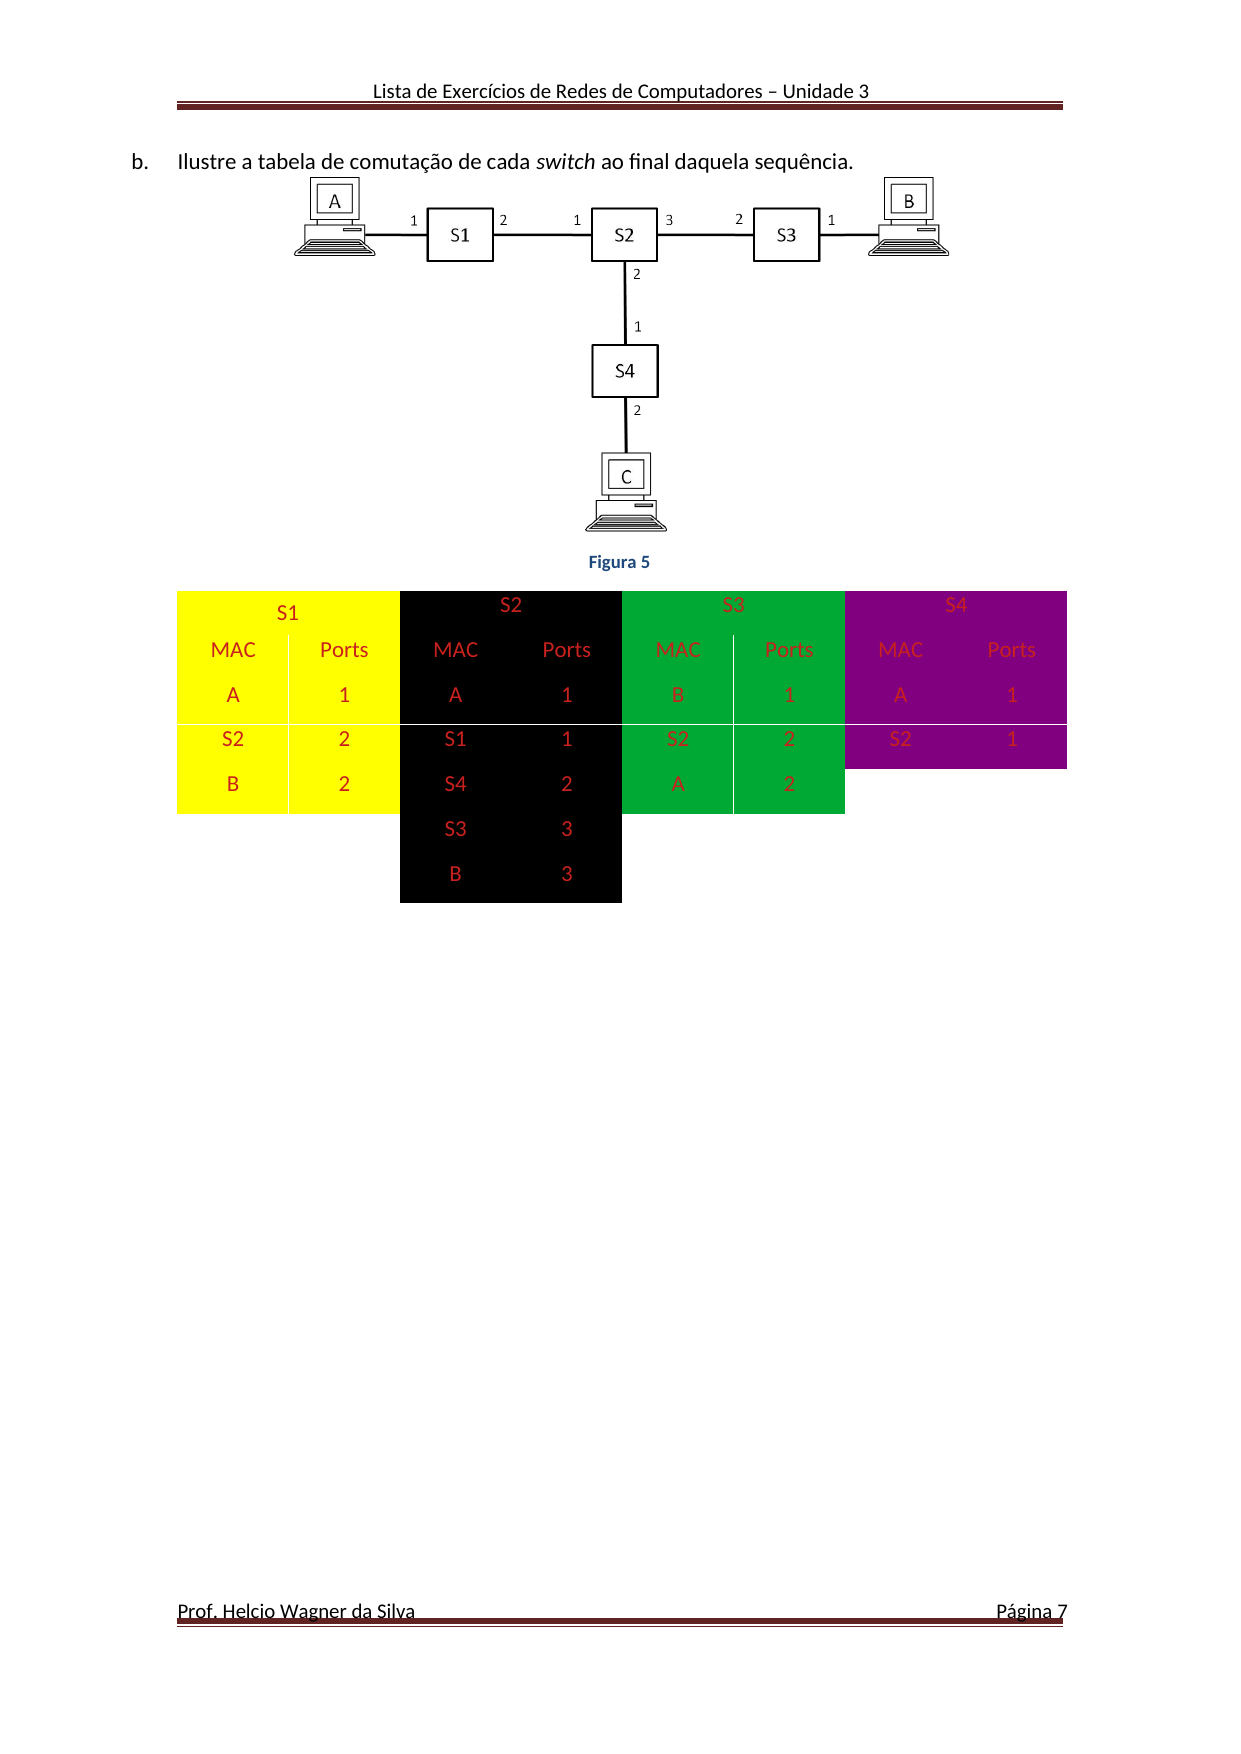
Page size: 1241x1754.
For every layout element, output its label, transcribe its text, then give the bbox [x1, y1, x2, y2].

table_header S4 [845, 591, 1067, 635]
table_cell S3 [400, 814, 511, 859]
table_cell [734, 859, 845, 903]
table_cell [956, 859, 1067, 903]
table_cell [622, 814, 733, 859]
table_header S2 [400, 591, 622, 635]
table_cell A [177, 680, 288, 724]
table_cell 1 [511, 680, 622, 724]
table_header S1 [177, 591, 400, 635]
table_cell A [400, 680, 511, 724]
table_cell S2 [845, 725, 956, 769]
table_header S3 [622, 591, 845, 635]
table_cell 1 [734, 680, 845, 724]
table_cell [622, 859, 733, 903]
table_cell [289, 859, 400, 903]
subtitle Figura 5 [177, 550, 1062, 573]
table_cell S4 [400, 769, 511, 814]
table_cell A [845, 680, 956, 724]
table_cell [845, 814, 956, 859]
table_cell 2 [511, 769, 622, 814]
table_cell S2 [177, 725, 288, 769]
table_cell S2 [622, 725, 733, 769]
table_cell Ports [289, 635, 400, 680]
table_cell 1 [289, 680, 400, 724]
table_cell 1 [956, 725, 1067, 769]
table_cell 3 [511, 814, 622, 859]
table_cell B [177, 769, 288, 814]
table_cell [956, 769, 1067, 814]
table_cell 2 [734, 725, 845, 769]
table_cell [177, 859, 288, 903]
table_cell [177, 814, 288, 859]
table_cell MAC [845, 635, 956, 680]
table_cell [734, 814, 845, 859]
list Ilustre a tabela de comutação de cada switch ao final daquela sequência. [131, 147, 1067, 176]
table_cell S1 [400, 725, 511, 769]
table_cell 2 [734, 769, 845, 814]
picture [293, 177, 950, 532]
table_cell A [622, 769, 733, 814]
table_cell [289, 814, 400, 859]
table_cell 1 [956, 680, 1067, 724]
table_cell Ports [734, 635, 845, 680]
table_cell MAC [177, 635, 288, 680]
table_cell Ports [511, 635, 622, 680]
table_cell [845, 769, 956, 814]
table_cell MAC [622, 635, 733, 680]
table_cell MAC [400, 635, 511, 680]
table_cell 3 [511, 859, 622, 903]
table_cell [956, 814, 1067, 859]
table_cell 1 [511, 725, 622, 769]
table_cell [845, 859, 956, 903]
table_cell B [400, 859, 511, 903]
table_cell 2 [289, 769, 400, 814]
table_cell 2 [289, 725, 400, 769]
table_cell Ports [956, 635, 1067, 680]
table_cell B [622, 680, 733, 724]
